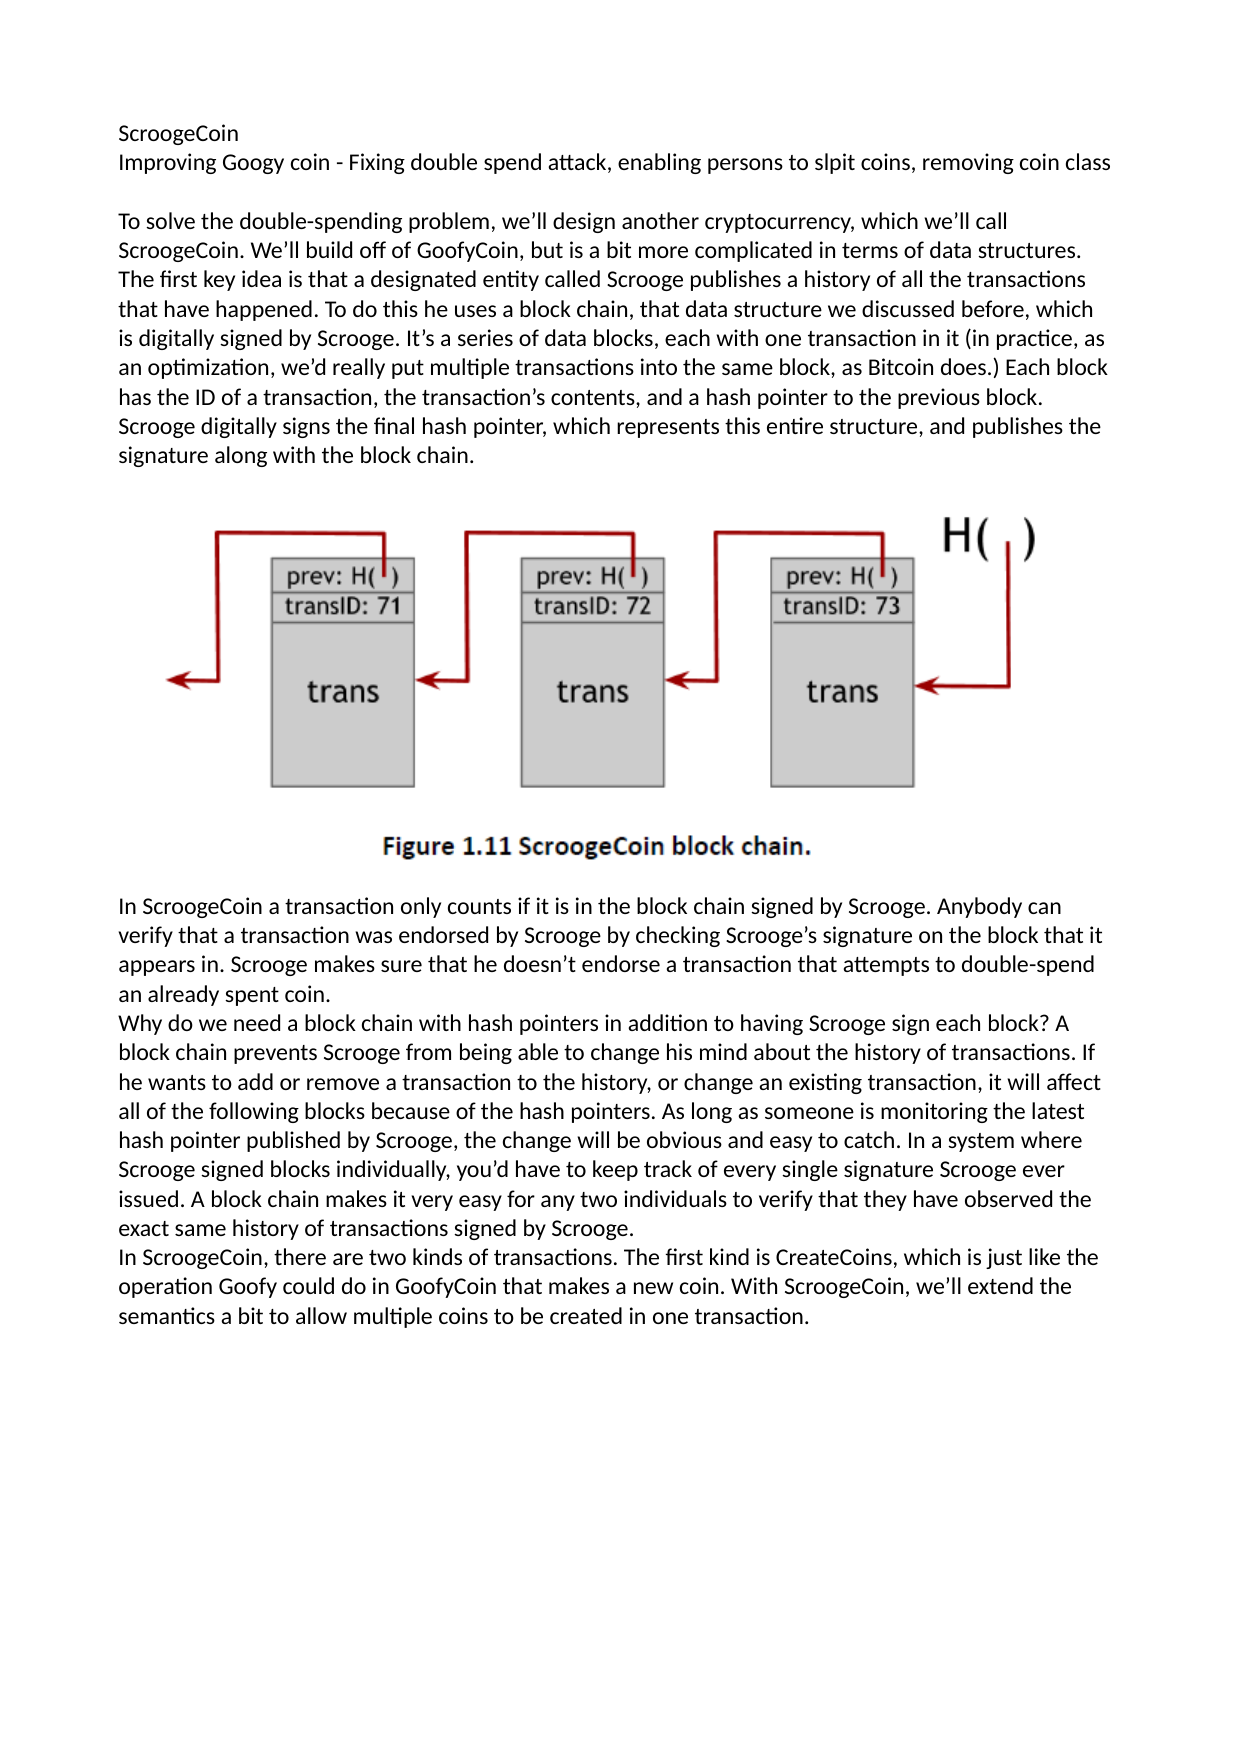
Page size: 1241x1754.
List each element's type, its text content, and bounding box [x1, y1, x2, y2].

text verify that a transaction was endorsed by Scrooge by checking Scrooge’s signature on the block that it [118, 920, 1122, 949]
text an optimization, we’d really put multiple transactions into the same block, as Bitcoin does.) Each block [118, 352, 1122, 382]
text an already spent coin. [118, 979, 1122, 1008]
text operation Goofy could do in GoofyCoin that makes a new coin. With ScroogeCoin, we’ll extend the [118, 1271, 1122, 1301]
text hash pointer published by Scrooge, the change will be obvious and easy to catch. In a system where [118, 1125, 1122, 1154]
text In ScroogeCoin, there are two kinds of transactions. The first kind is CreateCoins, which is just like the [118, 1242, 1122, 1271]
text all of the following blocks because of the hash pointers. As long as someone is monitoring the latest [118, 1096, 1122, 1125]
text In ScroogeCoin a transaction only counts if it is in the block chain signed by Scrooge. Anybody can [118, 891, 1122, 920]
text Scrooge signed blocks individually, you’d have to keep track of every single signature Scrooge ever [118, 1154, 1122, 1184]
text ScroogeCoin Improving Googy coin - Fixing double spend attack, enabling persons to slpit coins, removing coin class [118, 118, 1122, 206]
text issued. A block chain makes it very easy for any two individuals to verify that they have observed the [118, 1184, 1122, 1213]
picture [118, 498, 1123, 891]
text To solve the double-spending problem, we’ll design another cryptocurrency, which we’ll call [118, 206, 1122, 235]
text is digitally signed by Scrooge. It’s a series of data blocks, each with one transaction in it (in practice, as [118, 323, 1122, 352]
text signature along with the block chain. [118, 440, 1122, 469]
text he wants to add or remove a transaction to the history, or change an existing transaction, it will affect [118, 1067, 1122, 1096]
text that have happened. To do this he uses a block chain, that data structure we discussed before, which [118, 294, 1122, 323]
text The first key idea is that a designated entity called Scrooge publishes a history of all the transactions [118, 264, 1122, 294]
text Scrooge digitally signs the final hash pointer, which represents this entire structure, and publishes the [118, 411, 1122, 440]
text semantics a bit to allow multiple coins to be created in one transaction. [118, 1301, 1122, 1330]
text has the ID of a transaction, the transaction’s contents, and a hash pointer to the previous block. [118, 382, 1122, 411]
text appears in. Scrooge makes sure that he doesn’t endorse a transaction that attempts to double-spend [118, 949, 1122, 979]
text Why do we need a block chain with hash pointers in addition to having Scrooge sign each block? A [118, 1008, 1122, 1037]
text exact same history of transactions signed by Scrooge. [118, 1213, 1122, 1242]
text ScroogeCoin. We’ll build off of GoofyCoin, but is a bit more complicated in terms of data structures. [118, 235, 1122, 264]
text block chain prevents Scrooge from being able to change his mind about the history of transactions. If [118, 1037, 1122, 1067]
